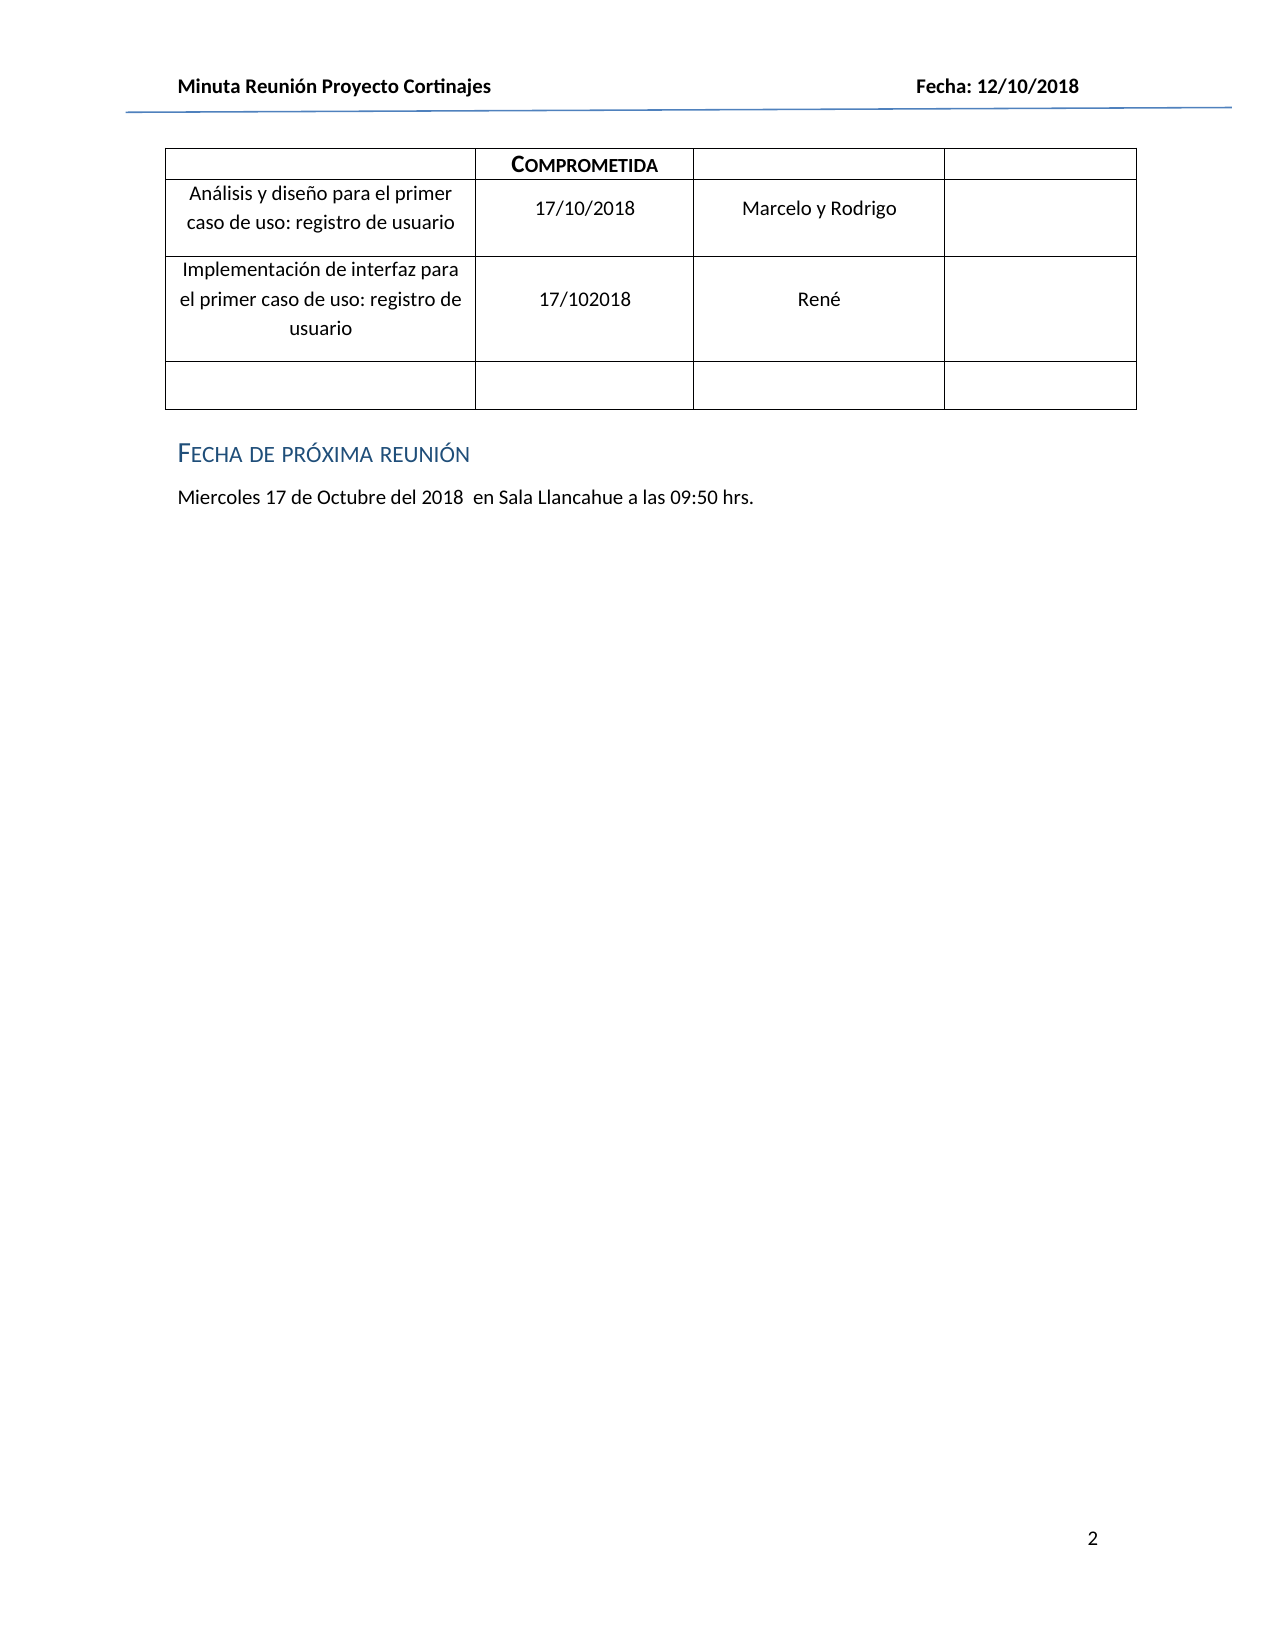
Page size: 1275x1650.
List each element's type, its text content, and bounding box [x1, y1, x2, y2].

table_cell Marcelo y Rodrigo [694, 180, 944, 256]
table_cell [945, 149, 1136, 179]
table_cell Implementación de interfaz para el primer caso de uso: registro de usuario [166, 257, 475, 361]
table_cell [694, 149, 944, 179]
text Miercoles 17 de Octubre del 2018 en Sala Llancahue a las 09:50 hrs. [177, 484, 1098, 509]
table_cell 17/10/2018 [476, 180, 693, 256]
table_cell [694, 362, 944, 408]
table_cell Comprometida [476, 149, 693, 179]
table_cell [476, 362, 693, 408]
table_cell 17/102018 [476, 257, 693, 361]
table_cell [945, 362, 1136, 408]
table_cell [166, 362, 475, 408]
table_cell [166, 149, 475, 179]
table_cell René [694, 257, 944, 361]
subtitle Fecha de próxima reunión [177, 434, 1098, 470]
table_cell Análisis y diseño para el primer caso de uso: registro de usuario [166, 180, 475, 256]
table_cell [945, 180, 1136, 256]
table_cell [945, 257, 1136, 361]
